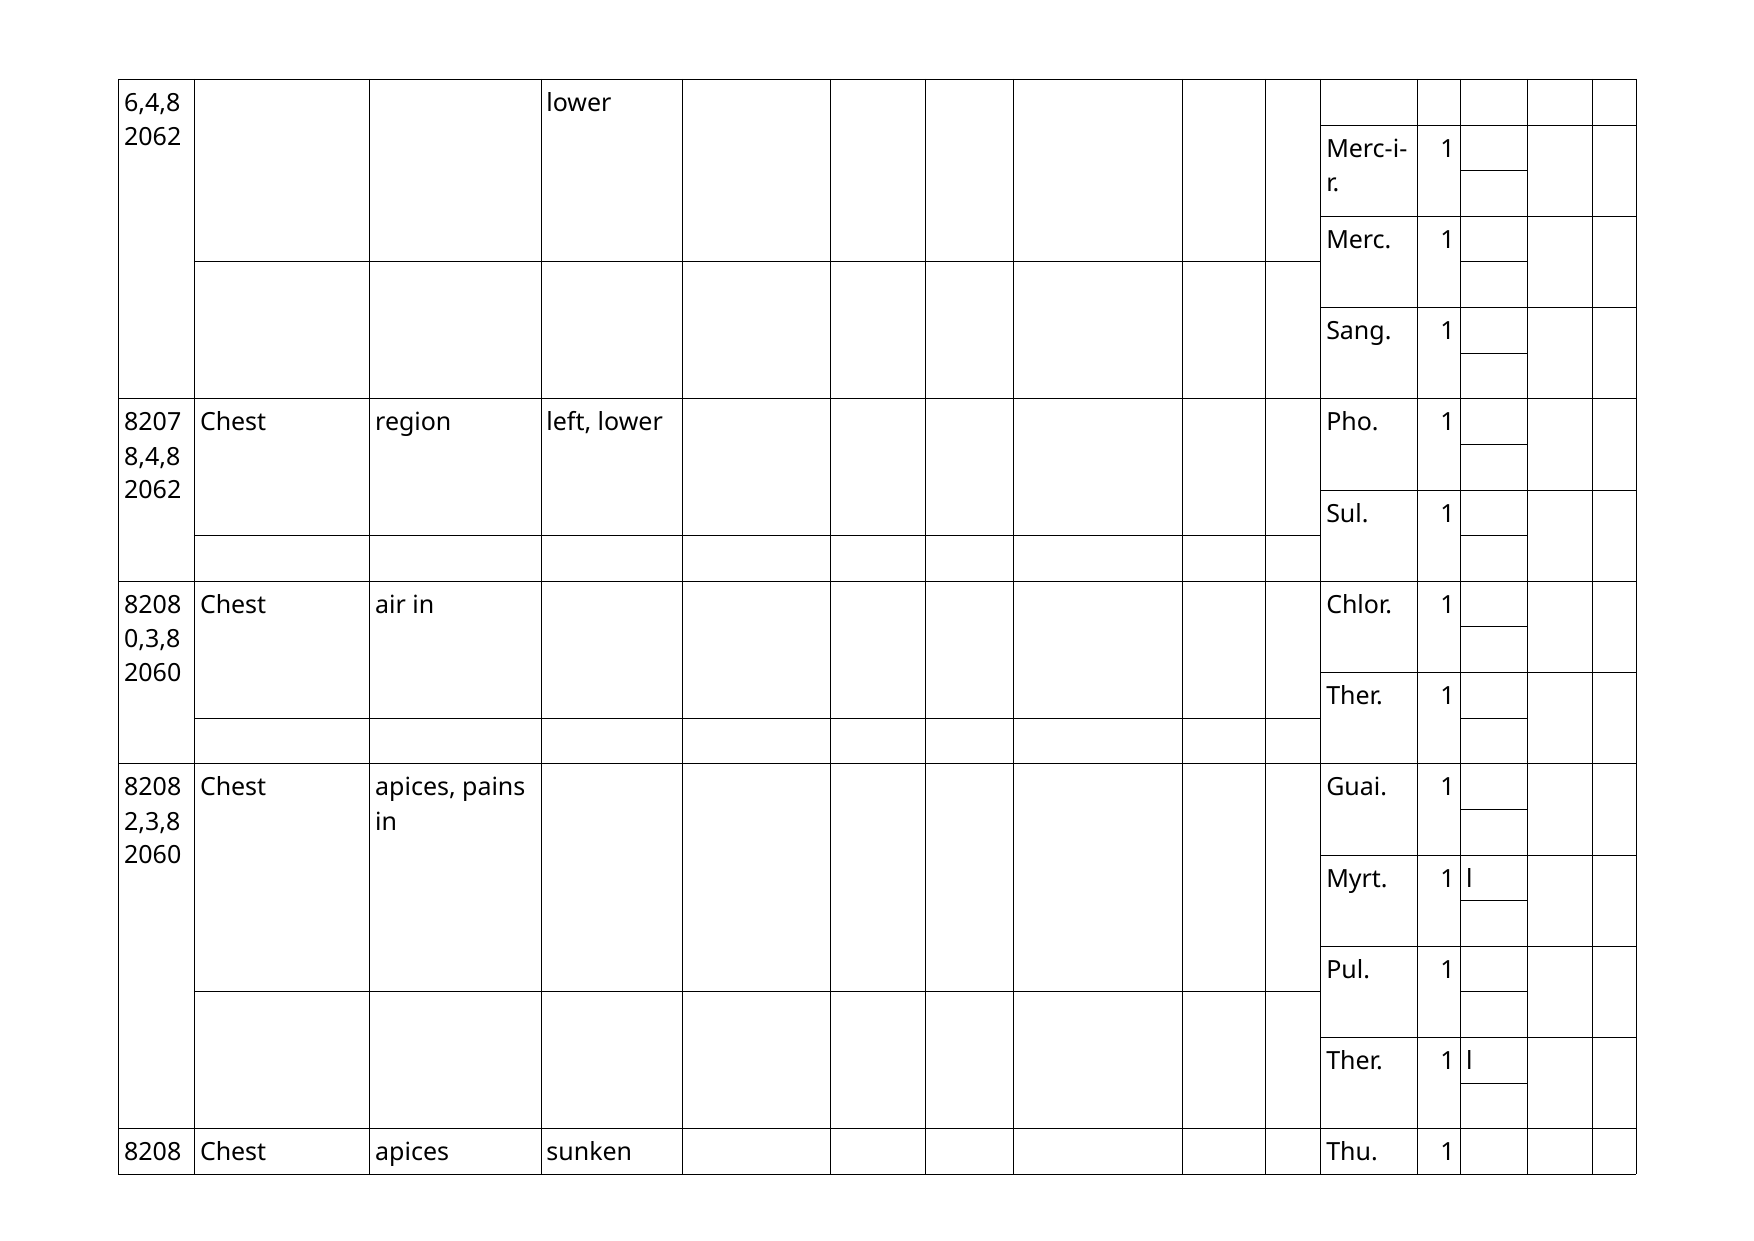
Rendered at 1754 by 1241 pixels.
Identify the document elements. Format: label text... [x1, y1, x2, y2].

table_cell [1461, 399, 1527, 444]
table_cell 6,4,82062 [119, 80, 194, 398]
table_cell [370, 719, 541, 763]
table_cell [1461, 80, 1527, 124]
table_cell [370, 536, 541, 581]
table_cell [1183, 764, 1265, 991]
table_cell lower [542, 80, 682, 261]
table_cell [370, 262, 541, 398]
table_cell 82078,4,82062 [119, 399, 194, 581]
table_cell [926, 992, 1013, 1128]
table_cell [1593, 491, 1636, 581]
table_cell [1183, 992, 1265, 1128]
table_cell [1183, 582, 1265, 718]
table_cell [1461, 901, 1527, 946]
table_cell [1528, 126, 1592, 216]
table_cell [542, 992, 682, 1128]
table_cell Sang. [1321, 308, 1417, 398]
table_cell [1461, 1084, 1527, 1128]
table_cell 1 [1418, 399, 1460, 489]
table_cell Chlor. [1321, 582, 1417, 672]
table_cell [1528, 673, 1592, 763]
table_cell Chest [195, 582, 369, 718]
table_cell [1528, 582, 1592, 672]
table_cell [1593, 947, 1636, 1037]
table_cell [926, 582, 1013, 718]
table_cell [1593, 126, 1636, 216]
table_cell [831, 719, 925, 763]
table_cell [1266, 764, 1320, 991]
table_cell [1014, 764, 1182, 991]
table_cell [926, 1129, 1013, 1174]
table_cell [683, 536, 830, 581]
table_cell [831, 399, 925, 535]
table_cell apices, pains in [370, 764, 541, 991]
table_cell l [1461, 1038, 1527, 1083]
table_cell [1183, 262, 1265, 398]
table_cell [831, 80, 925, 261]
table_cell sunken [542, 1129, 682, 1174]
table_cell [831, 764, 925, 991]
table_cell [831, 992, 925, 1128]
table_cell [683, 80, 830, 261]
table_cell [1461, 810, 1527, 854]
table_cell apices [370, 1129, 541, 1174]
table_cell [1528, 491, 1592, 581]
table_cell 1 [1418, 673, 1460, 763]
table_cell [370, 80, 541, 261]
table_cell [1461, 764, 1527, 809]
table_cell [1183, 80, 1265, 261]
table_cell [1461, 582, 1527, 626]
table_cell [1183, 1129, 1265, 1174]
table_cell [683, 1129, 830, 1174]
table_cell [1014, 536, 1182, 581]
table_cell left, lower [542, 399, 682, 535]
table_cell [1266, 1129, 1320, 1174]
table_cell [542, 262, 682, 398]
table_cell air in [370, 582, 541, 718]
table_cell [195, 719, 369, 763]
table_cell [195, 262, 369, 398]
table_cell [1593, 673, 1636, 763]
table_cell 82080,3,82060 [119, 582, 194, 763]
table_cell [1461, 491, 1527, 535]
table_cell [1528, 1038, 1592, 1128]
table_cell Myrt. [1321, 856, 1417, 946]
table_cell [683, 582, 830, 718]
table_cell [195, 536, 369, 581]
table_cell [1593, 582, 1636, 672]
table_cell [1266, 992, 1320, 1128]
table_cell [1183, 536, 1265, 581]
table_cell [1461, 217, 1527, 261]
table_cell [1528, 947, 1592, 1037]
table_cell [831, 1129, 925, 1174]
table_cell [1528, 308, 1592, 398]
table_cell [1461, 673, 1527, 718]
table_cell [1593, 1129, 1636, 1174]
table_cell 8208 [119, 1129, 194, 1174]
table_cell [683, 764, 830, 991]
table_cell [1321, 80, 1417, 124]
table_cell [926, 80, 1013, 261]
table_cell [1183, 719, 1265, 763]
table_cell [1593, 1038, 1636, 1128]
table_cell [1461, 354, 1527, 398]
table_cell [831, 262, 925, 398]
table_cell [1461, 992, 1527, 1037]
table_cell [1528, 856, 1592, 946]
table_cell Merc-i-r. [1321, 126, 1417, 216]
table_cell [542, 536, 682, 581]
table_cell [683, 262, 830, 398]
table_cell [926, 719, 1013, 763]
table_cell [1461, 947, 1527, 991]
table_cell [1528, 1129, 1592, 1174]
table_cell 1 [1418, 491, 1460, 581]
table_cell Ther. [1321, 1038, 1417, 1128]
table_cell 1 [1418, 856, 1460, 946]
table_cell [926, 536, 1013, 581]
table_cell [1461, 445, 1527, 489]
table_cell [683, 992, 830, 1128]
table_cell [542, 582, 682, 718]
table_cell [1014, 1129, 1182, 1174]
table_cell l [1461, 856, 1527, 900]
table_cell Chest [195, 764, 369, 991]
table_cell [926, 399, 1013, 535]
table_cell [926, 764, 1013, 991]
table_cell [1266, 719, 1320, 763]
table_cell region [370, 399, 541, 535]
table_cell Thu. [1321, 1129, 1417, 1174]
table_cell [1014, 80, 1182, 261]
table_cell [1528, 217, 1592, 307]
table_cell [1461, 1129, 1527, 1174]
table_cell [1528, 764, 1592, 854]
table_cell Guai. [1321, 764, 1417, 854]
table_cell [831, 582, 925, 718]
table_cell [1528, 80, 1592, 124]
table_cell [370, 992, 541, 1128]
table_cell [1461, 262, 1527, 307]
table_cell [1528, 399, 1592, 489]
table_cell 1 [1418, 1038, 1460, 1128]
table_cell Sul. [1321, 491, 1417, 581]
table_cell [1593, 399, 1636, 489]
table_cell [1593, 764, 1636, 854]
table_cell [195, 80, 369, 261]
table_cell 1 [1418, 1129, 1460, 1174]
table_cell [1266, 536, 1320, 581]
table_cell Chest [195, 1129, 369, 1174]
table_cell Pul. [1321, 947, 1417, 1037]
table_cell [1461, 536, 1527, 581]
table_cell [1266, 399, 1320, 535]
table_cell [195, 992, 369, 1128]
table_cell [926, 262, 1013, 398]
table_cell [542, 764, 682, 991]
table_cell [831, 536, 925, 581]
table_cell Merc. [1321, 217, 1417, 307]
table_cell 1 [1418, 582, 1460, 672]
table_cell [1461, 308, 1527, 353]
table_cell 82082,3,82060 [119, 764, 194, 1128]
table_cell [1183, 399, 1265, 535]
table_cell [1461, 627, 1527, 672]
table_cell [1461, 719, 1527, 763]
table_cell [1266, 582, 1320, 718]
table_cell [683, 399, 830, 535]
table_cell [1014, 582, 1182, 718]
table_cell [1266, 80, 1320, 261]
table_cell [1593, 80, 1636, 124]
table_cell [1014, 719, 1182, 763]
table_cell 1 [1418, 764, 1460, 854]
table_cell [1014, 262, 1182, 398]
table_cell 1 [1418, 947, 1460, 1037]
table_cell Pho. [1321, 399, 1417, 489]
table_cell [1014, 399, 1182, 535]
table_cell [1014, 992, 1182, 1128]
table_cell 1 [1418, 217, 1460, 307]
table_cell [683, 719, 830, 763]
table_cell [1593, 856, 1636, 946]
table_cell [1593, 308, 1636, 398]
table_cell Ther. [1321, 673, 1417, 763]
table_cell [1461, 126, 1527, 170]
table_cell 1 [1418, 308, 1460, 398]
table_cell 1 [1418, 126, 1460, 216]
table_cell [542, 719, 682, 763]
table_cell Chest [195, 399, 369, 535]
table_cell [1461, 171, 1527, 216]
table_cell [1266, 262, 1320, 398]
table_cell [1418, 80, 1460, 124]
table_cell [1593, 217, 1636, 307]
